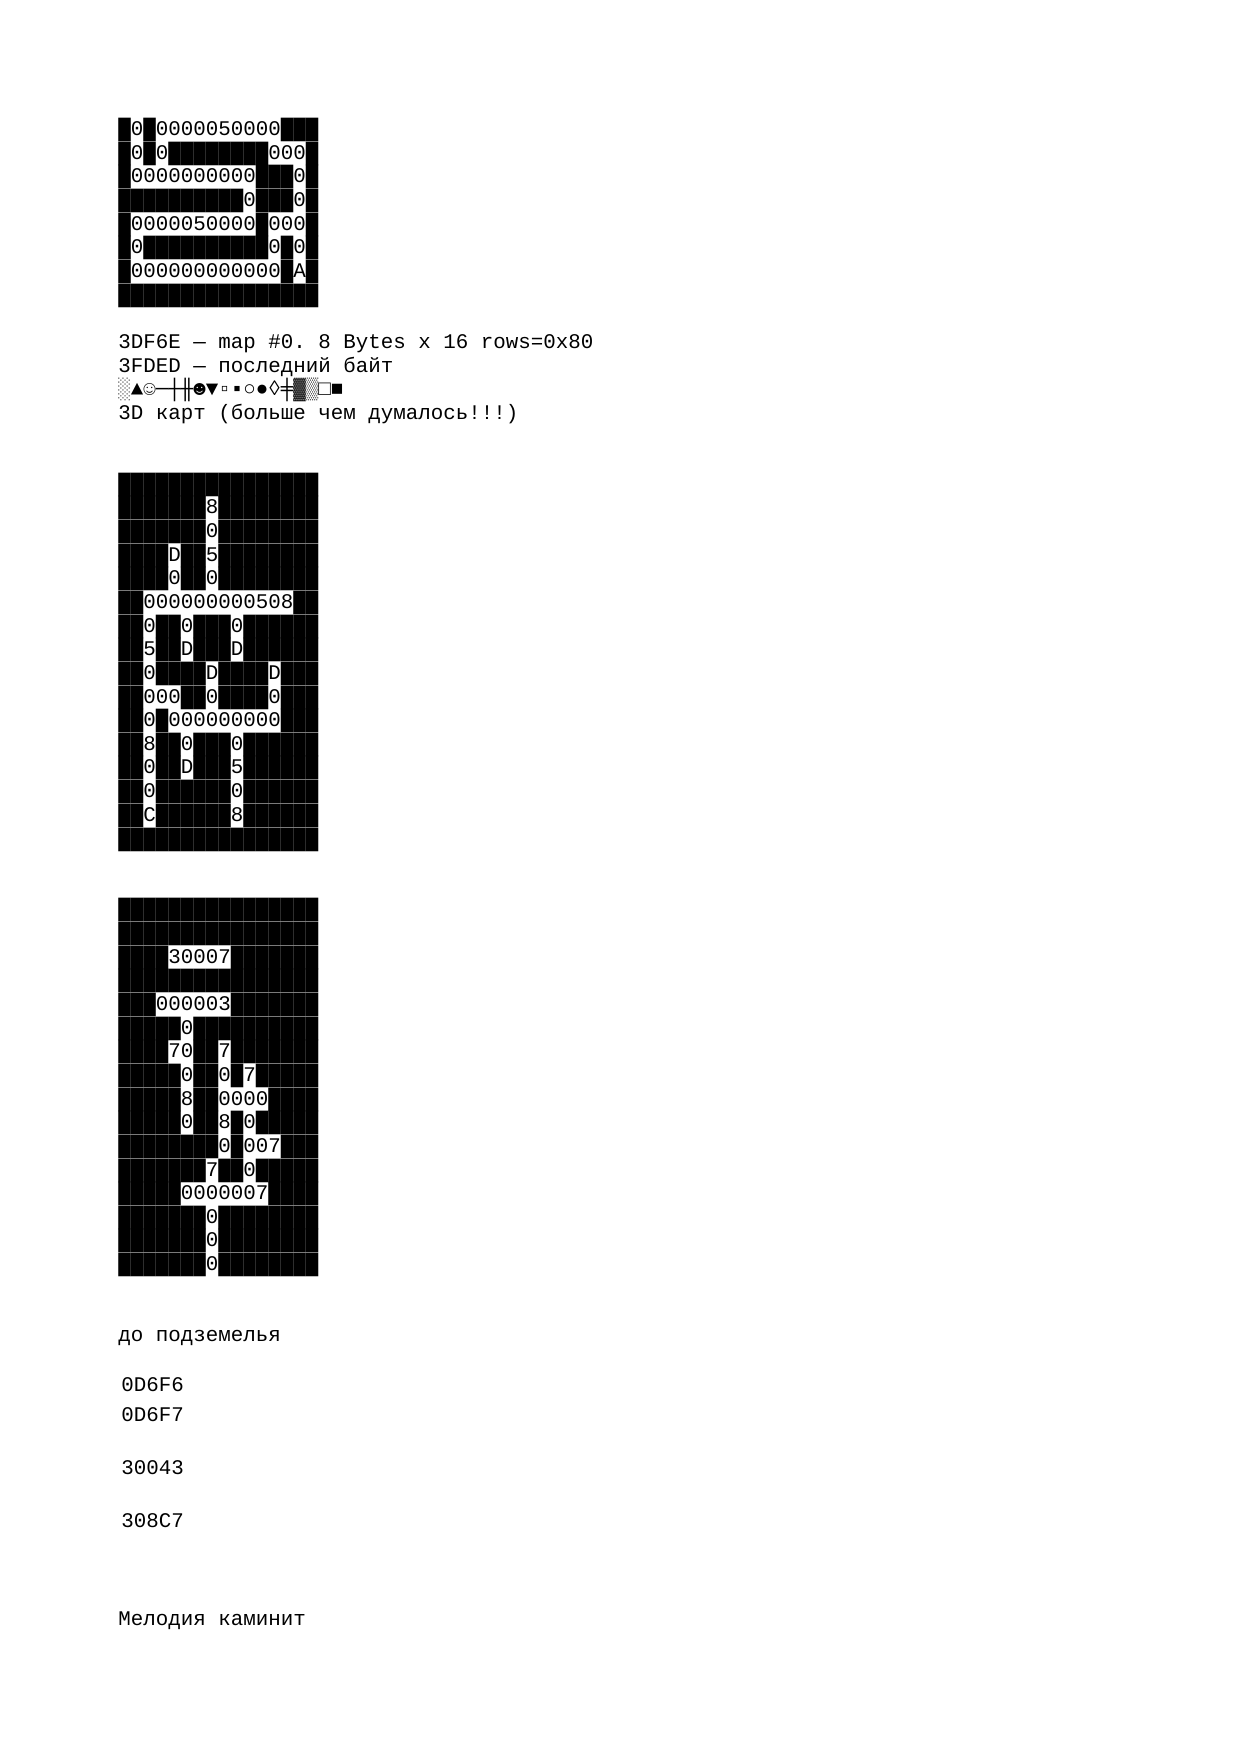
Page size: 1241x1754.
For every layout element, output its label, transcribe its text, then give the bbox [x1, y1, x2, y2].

table_header [200, 1371, 266, 1401]
text ████████0█007███ [243, 1135, 280, 1158]
text █████0██0█7█████ [118, 1064, 1122, 1088]
text █████0000007████ [118, 1182, 1122, 1206]
text █████8██0000████ [218, 1088, 268, 1111]
text ████0██0████████ [118, 567, 1122, 591]
text 3FDED — последний байт [118, 354, 1122, 378]
table_header [213, 1507, 226, 1537]
text ████30007███████ [168, 946, 230, 969]
text ██0██0███0██████ [318, 615, 1122, 638]
table_cell [200, 1401, 266, 1430]
text █0██████████0█0█ [118, 236, 1122, 260]
table_header 308C7 [118, 1507, 213, 1537]
text ████████████████ [118, 827, 1122, 851]
text ██0████D████D███ [118, 662, 1122, 686]
text ██0██████0██████ [118, 780, 1122, 804]
text ████70██7███████ [118, 1040, 1122, 1064]
text ██5██D███D██████ [118, 638, 1122, 662]
text ███████0████████ [118, 1229, 1122, 1253]
text ██0█000000000███ [118, 709, 1122, 733]
text █0000050000█000█ [268, 213, 305, 236]
text ██000██0████0███ [143, 686, 180, 709]
text до подземелья [118, 1324, 1122, 1348]
text ████████████████ [118, 898, 1122, 922]
text █0█0000050000███ [118, 118, 1122, 142]
text █0000050000█000█ [131, 213, 255, 236]
table_cell 0D6F7 [118, 1401, 200, 1430]
text ██████████0███0█ [118, 189, 1122, 213]
text ██0██D███5██████ [118, 757, 1122, 780]
table_header [213, 1454, 259, 1483]
text ██000██0████0███ [318, 686, 1122, 709]
table_header 0D6F6 [118, 1371, 200, 1401]
text █████0██8█0█████ [118, 1111, 1122, 1135]
text █0█0████████000█ [268, 142, 305, 165]
text █0█0████████000█ [318, 142, 1122, 165]
text █████8██0000████ [318, 1088, 1122, 1111]
text 3D карт (больше чем думалось!!!) [118, 402, 1122, 426]
text ███████0████████ [318, 1206, 1122, 1229]
text ██8██0███0██████ [318, 733, 1122, 757]
text ██000000000508██ [118, 591, 1122, 615]
text ████████████████ [318, 473, 1122, 496]
text ██C██████8██████ [318, 804, 1122, 827]
text ░▲☺─┼╫☻▼▫▪○●◊╪▓▒□■ [118, 378, 1122, 402]
text ███████0████████ [118, 1253, 1122, 1277]
text ███000003███████ [118, 993, 1122, 1017]
text ████████0█007███ [318, 1135, 1122, 1158]
text ████████████████ [118, 969, 1122, 993]
text ████30007███████ [318, 946, 1122, 969]
table_header 30043 [118, 1454, 213, 1483]
text ███████0████████ [118, 520, 1122, 544]
text █0000050000█000█ [318, 213, 1122, 236]
text ███████7██0█████ [118, 1158, 1122, 1182]
text Мелодия каминит [118, 1607, 1122, 1631]
text ████D██5████████ [318, 544, 1122, 567]
text 3DF6E — map #0. 8 Bytes x 16 rows=0x80 [118, 331, 1122, 354]
text ████████████████ [318, 284, 1122, 307]
text █000000000000█A█ [118, 260, 1122, 284]
text ███████8████████ [118, 496, 1122, 520]
text ████████████████ [118, 922, 1122, 946]
text █0000000000███0█ [118, 165, 1122, 189]
text █████0██████████ [318, 1017, 1122, 1040]
